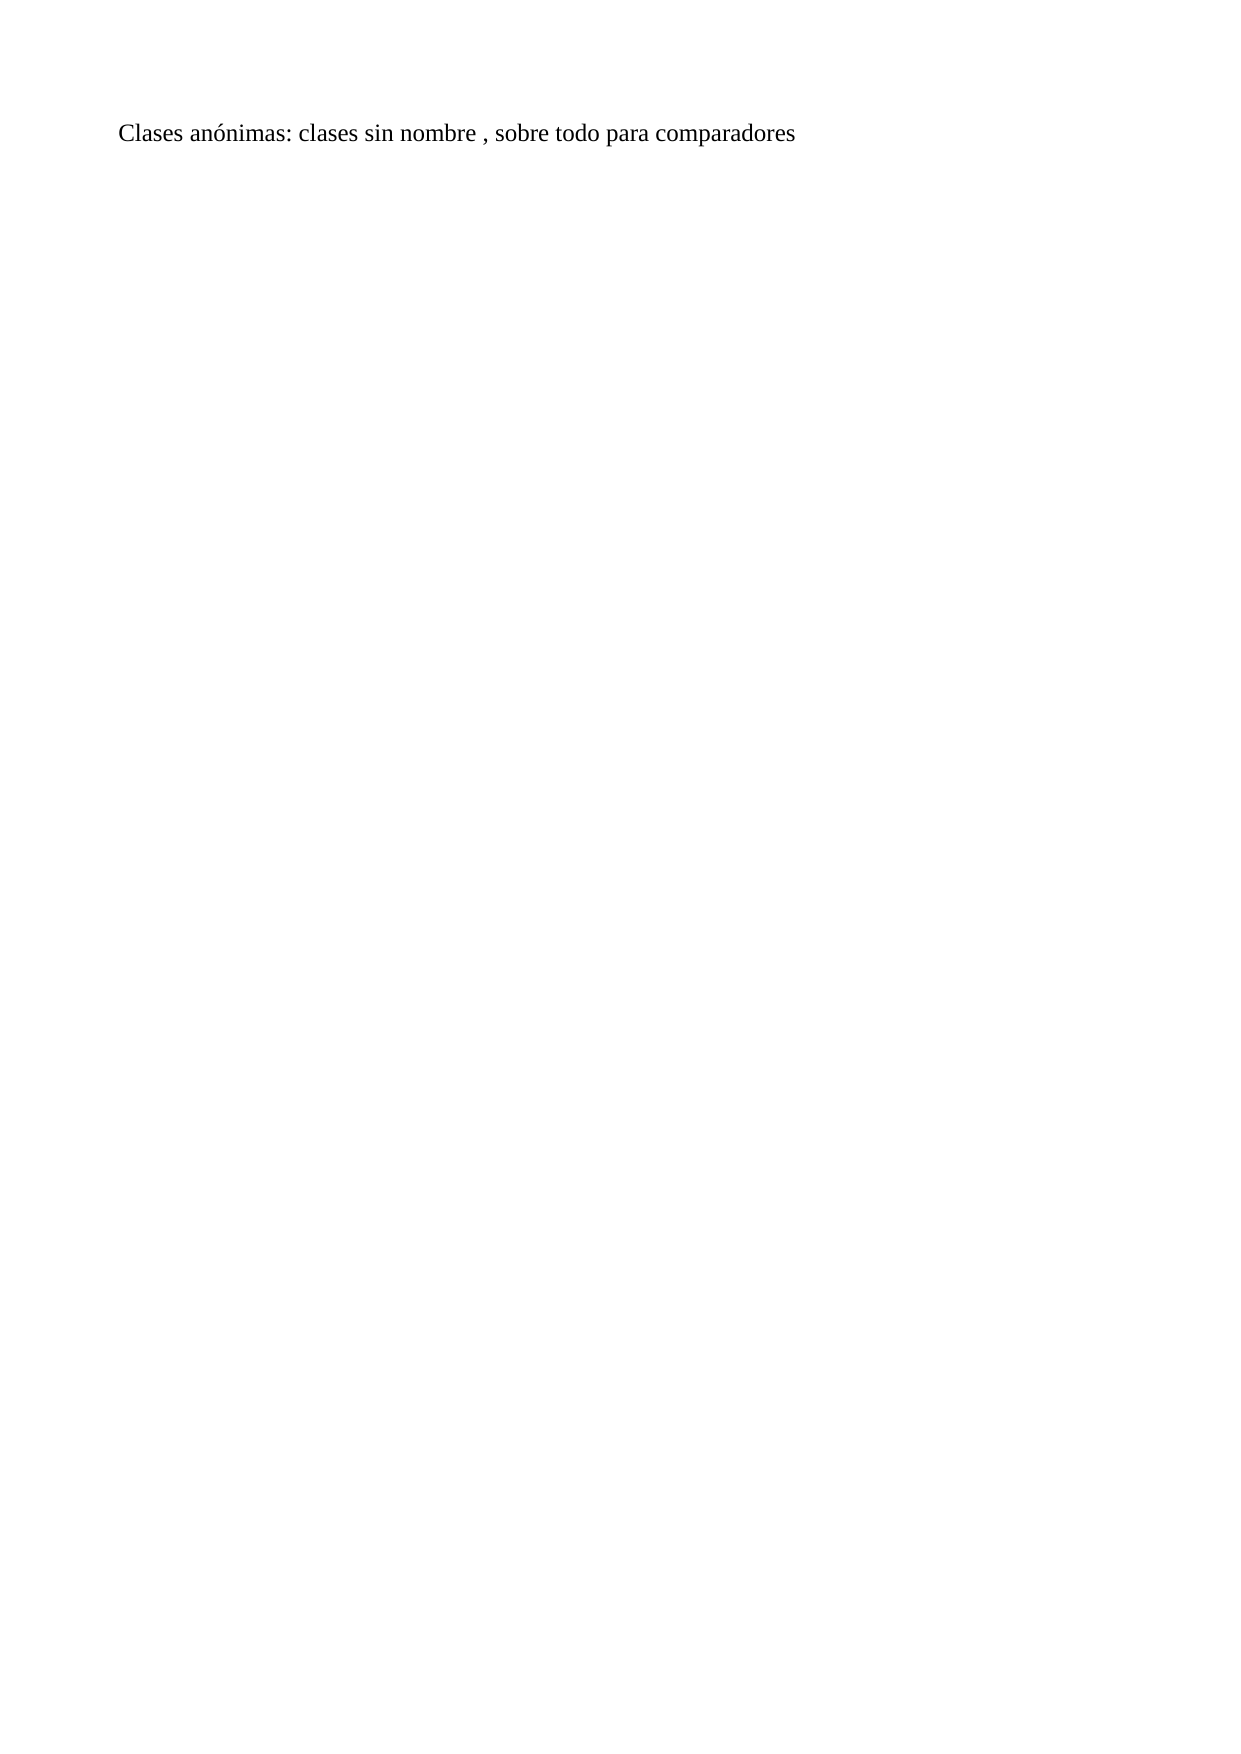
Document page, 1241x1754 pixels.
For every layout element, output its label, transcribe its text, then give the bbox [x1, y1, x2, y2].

text Clases anónimas: clases sin nombre , sobre todo para comparadores [118, 118, 1122, 147]
